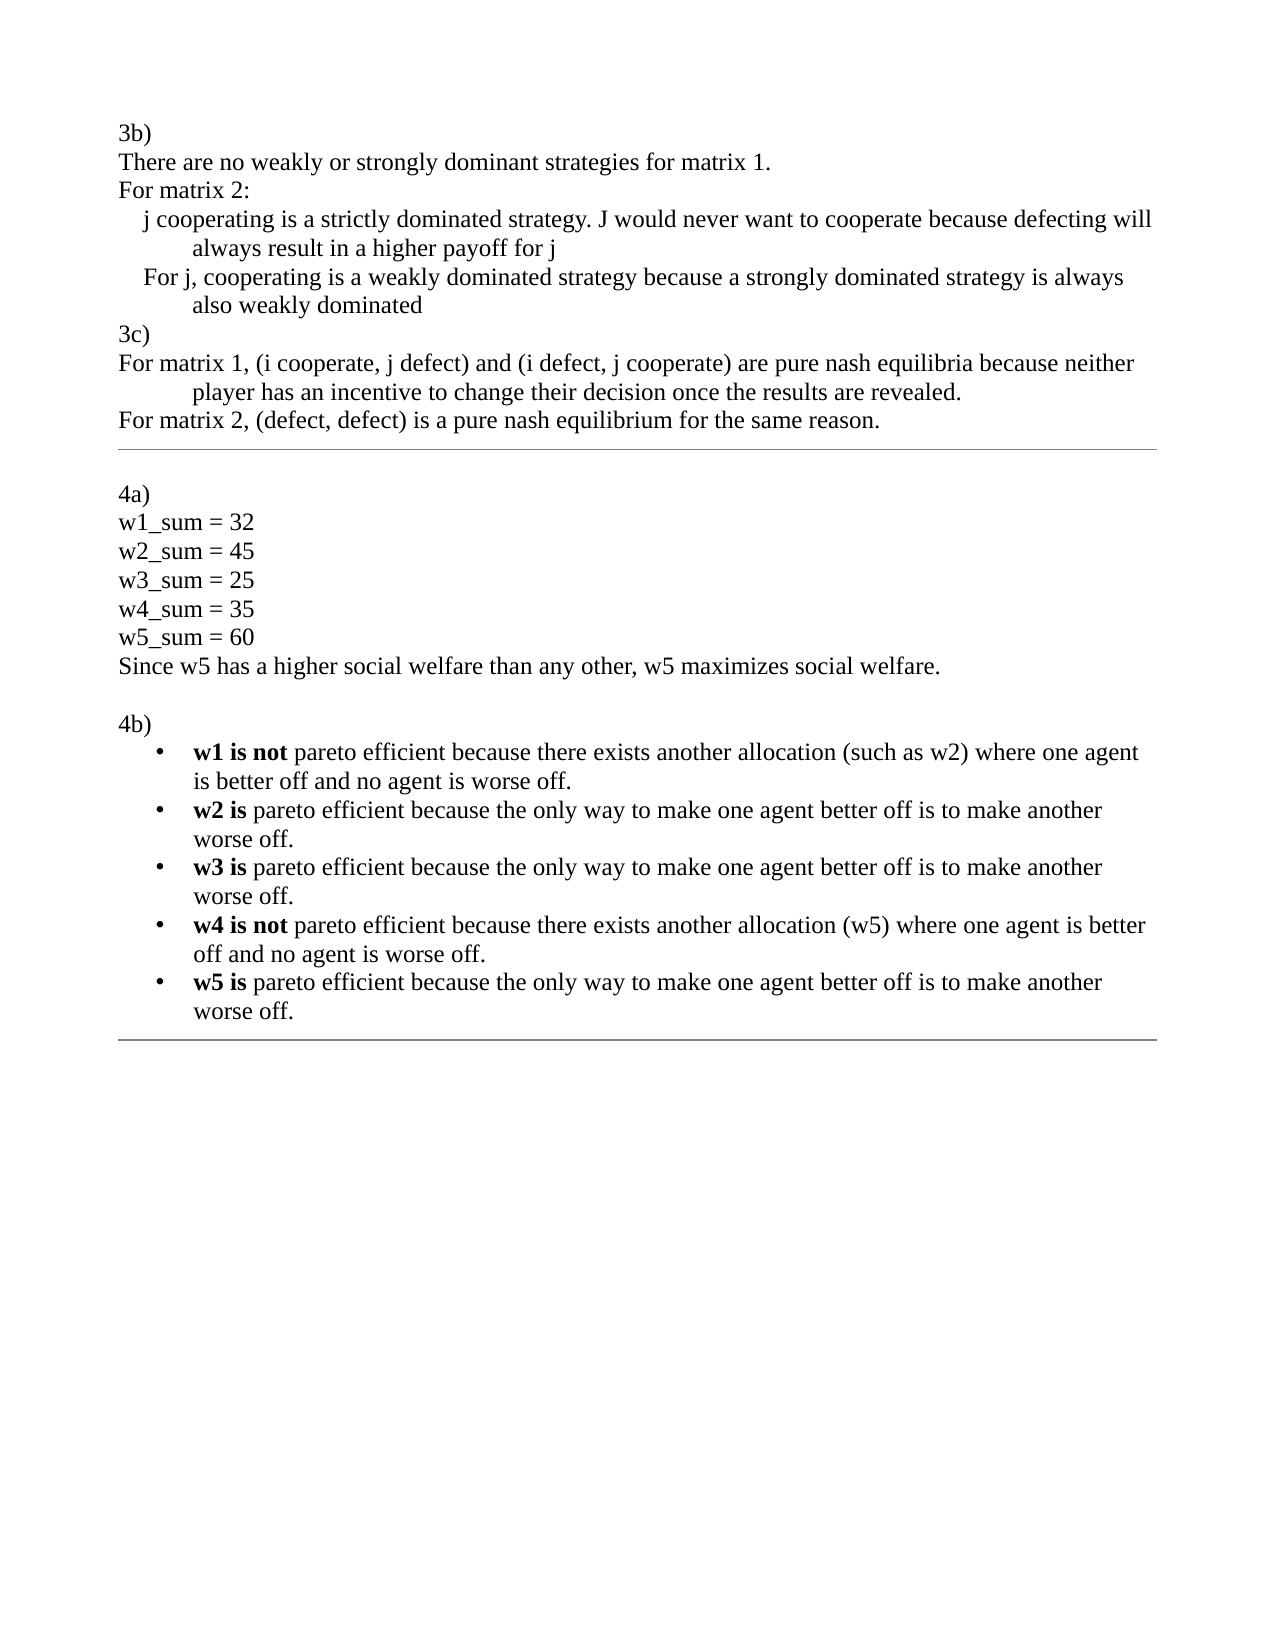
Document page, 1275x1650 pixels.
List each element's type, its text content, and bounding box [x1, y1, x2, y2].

list w3 is pareto efficient because the only way to make one agent better off is to make another worse off. [156, 852, 1157, 910]
text 3b) [118, 118, 1157, 147]
text 4a) [118, 479, 1157, 507]
text For matrix 2: [118, 176, 1157, 204]
text w3_sum = 25 [118, 565, 1157, 594]
list w4 is not pareto efficient because there exists another allocation (w5) where one agent is better off and no agent is worse off. [156, 910, 1157, 967]
text 4b) [118, 709, 1157, 737]
text For matrix 1, (i cooperate, j defect) and (i defect, j cooperate) are pure nash equilibria because neither player has an incentive to change their decision once the results are revealed. [118, 348, 1157, 406]
text Since w5 has a higher social welfare than any other, w5 maximizes social welfare. [118, 651, 1157, 680]
text There are no weakly or strongly dominant strategies for matrix 1. [118, 147, 1157, 176]
text For matrix 2, (defect, defect) is a pure nash equilibrium for the same reason. [118, 406, 1157, 434]
text w1_sum = 32 [118, 507, 1157, 536]
list w5 is pareto efficient because the only way to make one agent better off is to make another worse off. [156, 967, 1157, 1025]
text j cooperating is a strictly dominated strategy. J would never want to cooperate because defecting will always result in a higher payoff for j [118, 204, 1157, 262]
list w1 is not pareto efficient because there exists another allocation (such as w2) where one agent is better off and no agent is worse off. [156, 737, 1157, 795]
list w2 is pareto efficient because the only way to make one agent better off is to make another worse off. [156, 795, 1157, 852]
text 3c) [118, 319, 1157, 348]
text w5_sum = 60 [118, 622, 1157, 651]
text For j, cooperating is a weakly dominated strategy because a strongly dominated strategy is always also weakly dominated [118, 262, 1157, 319]
text w4_sum = 35 [118, 594, 1157, 622]
text w2_sum = 45 [118, 536, 1157, 565]
